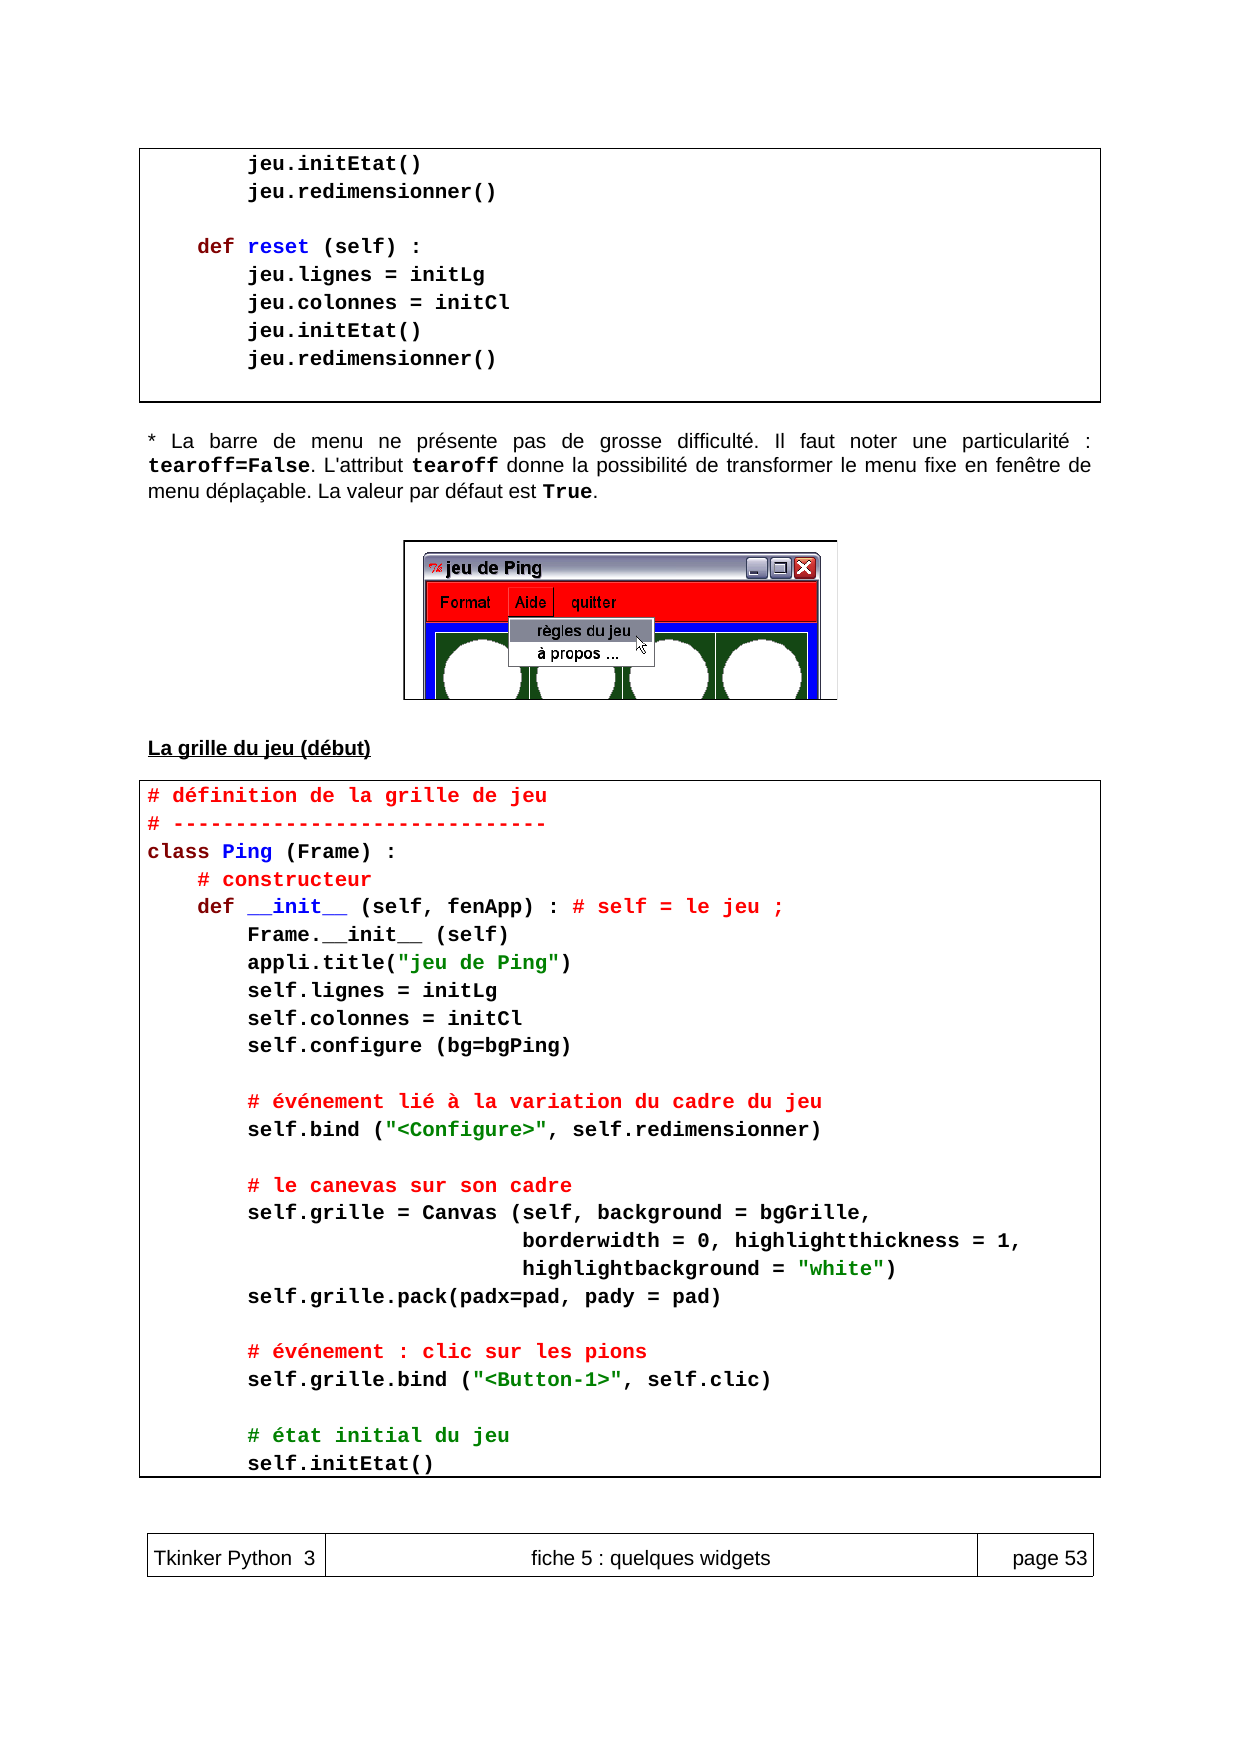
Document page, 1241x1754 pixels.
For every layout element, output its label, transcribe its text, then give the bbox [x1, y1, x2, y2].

subtitle La grille du jeu (début) [148, 735, 1093, 759]
table_header jeu.initEtat() jeu.redimensionner() def reset (self) : jeu.lignes = initLg jeu.colonnes = initCl jeu.initEtat() jeu.redimensionner() [140, 149, 1100, 401]
picture [403, 540, 838, 700]
text * La barre de menu ne présente pas de grosse difficulté. Il faut noter une particularité : tearoff=False. L'attribut tearoff donne la possibilité de transformer le menu fixe en fenêtre de menu déplaçable. La valeur par défaut est True. [148, 429, 1093, 505]
table_header # définition de la grille de jeu # ------------------------------ class Ping (Frame) : # constructeur def __init__ (self, fenApp) : # self = le jeu ; Frame.__init__ (self) appli.title("jeu de Ping") self.lignes = initLg self.colonnes = initCl self.configure (bg=bgPing) # événement lié à la variation du cadre du jeu self.bind ("<Configure>", self.redimensionner) # le canevas sur son cadre self.grille = Canvas (self, background = bgGrille, borderwidth = 0, highlightthickness = 1, highlightbackground = "white") self.grille.pack(padx=pad, pady = pad) # événement : clic sur les pions self.grille.bind ("<Button-1>", self.clic) # état initial du jeu self.initEtat() [140, 781, 1100, 1476]
